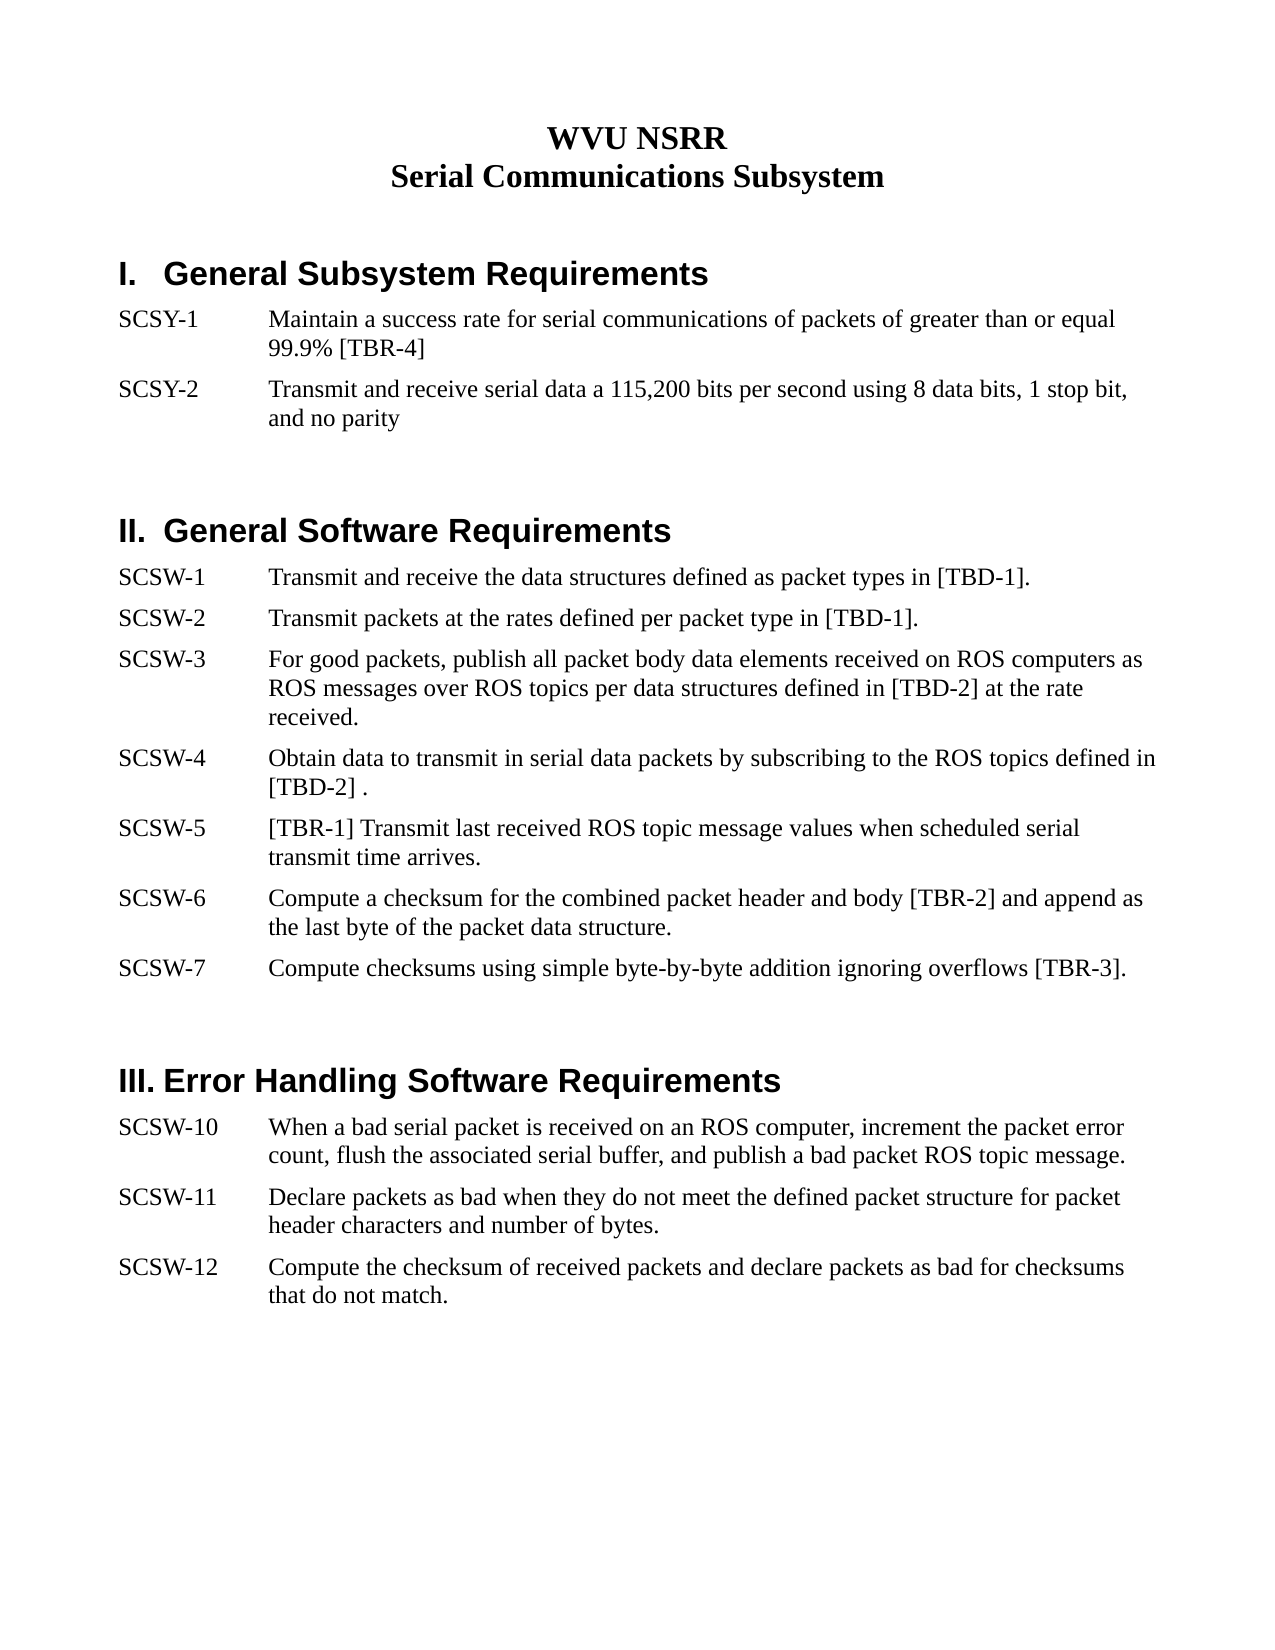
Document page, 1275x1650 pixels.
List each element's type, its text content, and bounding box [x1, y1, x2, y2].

subtitle General Subsystem Requirements [118, 253, 1157, 292]
text Serial Communications Subsystem [118, 156, 1157, 195]
text SCSW-12 Compute the checksum of received packets and declare packets as bad for checksums that do not match. [118, 1252, 1157, 1309]
text SCSY-1 Maintain a success rate for serial communications of packets of greater than or equal 99.9% [TBR-4] [118, 304, 1157, 362]
text SCSW-7 Compute checksums using simple byte-by-byte addition ignoring overflows [TBR-3]. [118, 953, 1157, 982]
text SCSY-2 Transmit and receive serial data a 115,200 bits per second using 8 data bits, 1 stop bit, and no parity [118, 374, 1157, 432]
subtitle General Software Requirements [118, 511, 1157, 549]
text SCSW-1 Transmit and receive the data structures defined as packet types in [TBD-1]. [118, 562, 1157, 591]
text SCSW-4 Obtain data to transmit in serial data packets by subscribing to the ROS topics defined in [TBD-2] . [118, 743, 1157, 801]
text SCSW-10 When a bad serial packet is received on an ROS computer, increment the packet error count, flush the associated serial buffer, and publish a bad packet ROS topic message. [118, 1112, 1157, 1169]
text SCSW-3 For good packets, publish all packet body data elements received on ROS computers as ROS messages over ROS topics per data structures defined in [TBD-2] at the rate received. [118, 644, 1157, 731]
text SCSW-5 [TBR-1] Transmit last received ROS topic message values when scheduled serial transmit time arrives. [118, 813, 1157, 871]
text SCSW-6 Compute a checksum for the combined packet header and body [TBR-2] and append as the last byte of the packet data structure. [118, 883, 1157, 941]
text WVU NSRR [117, 118, 1157, 156]
subtitle Error Handling Software Requirements [118, 1061, 1157, 1099]
text SCSW-2 Transmit packets at the rates defined per packet type in [TBD-1]. [118, 603, 1157, 632]
text SCSW-11 Declare packets as bad when they do not meet the defined packet structure for packet header characters and number of bytes. [118, 1182, 1157, 1239]
